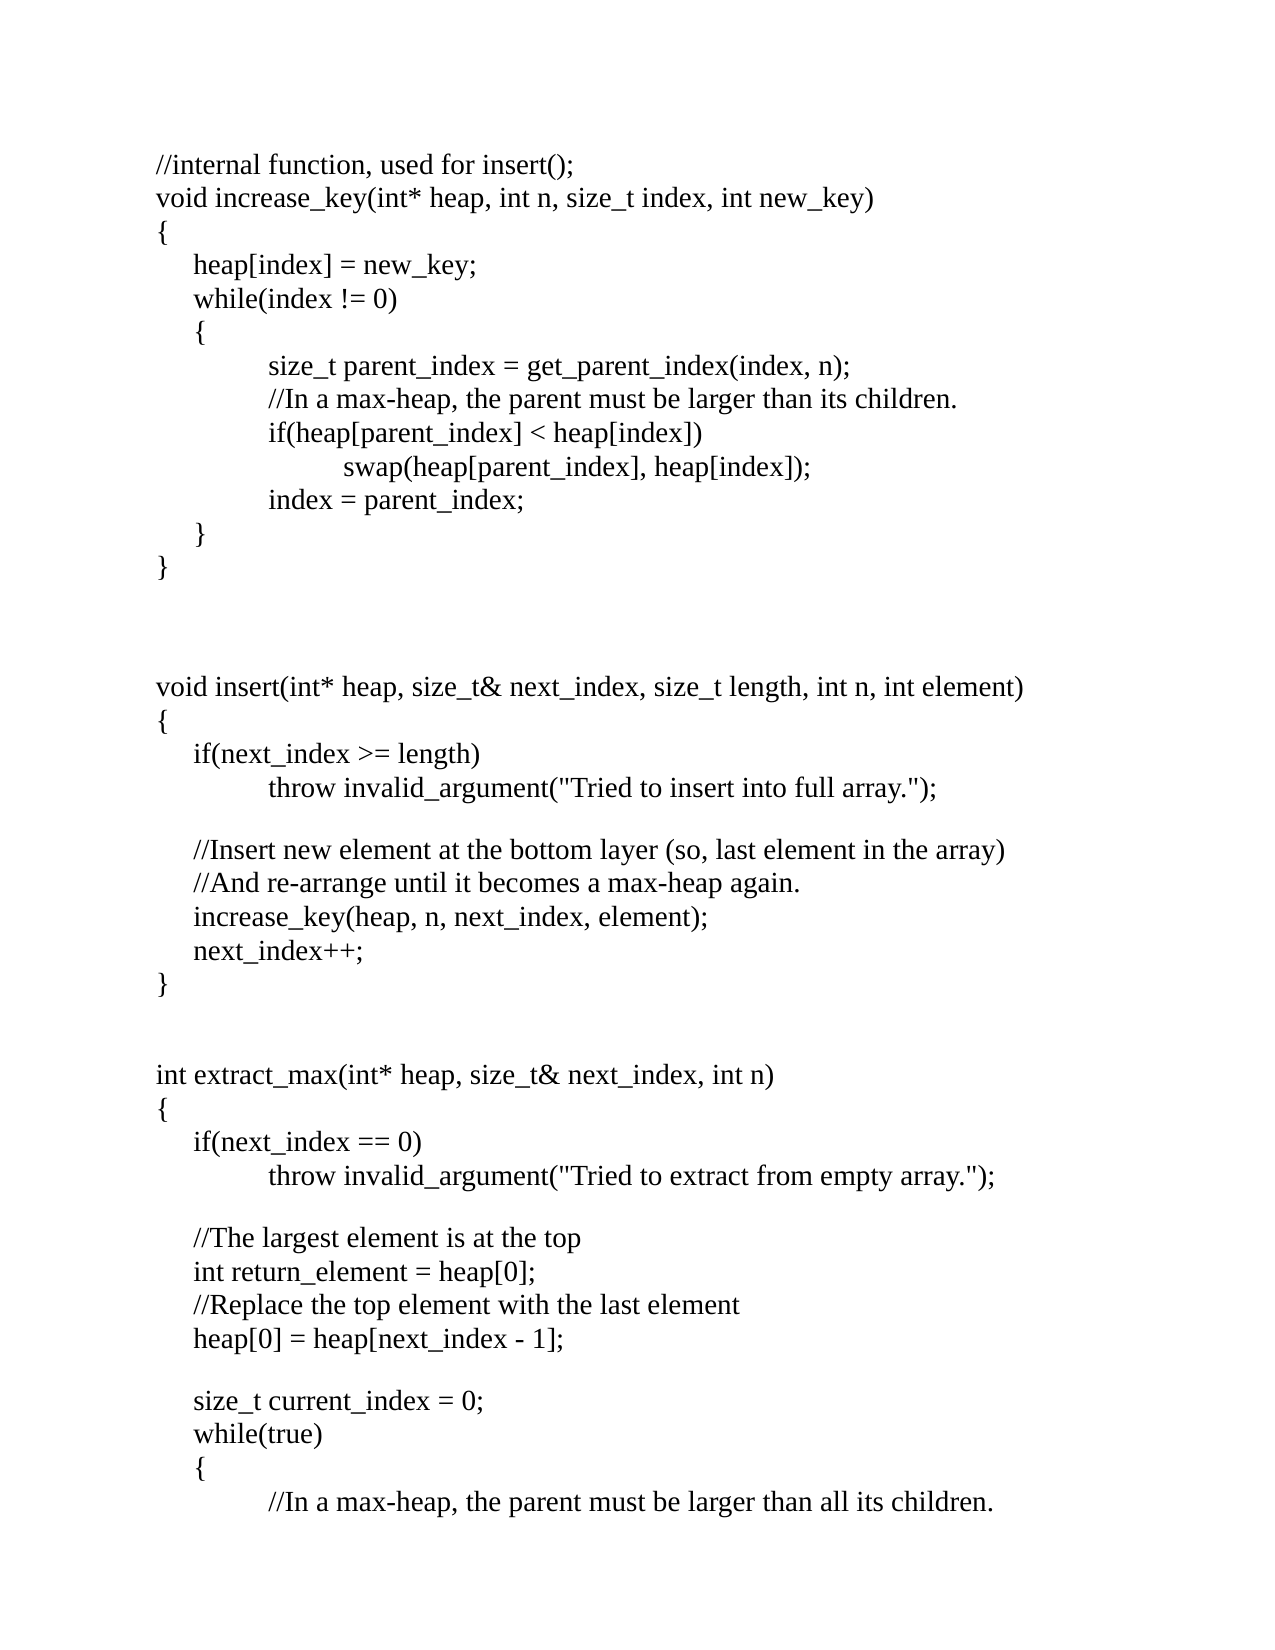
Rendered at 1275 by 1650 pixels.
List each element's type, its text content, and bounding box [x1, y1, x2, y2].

text if(next_index == 0) [118, 1124, 1157, 1158]
text swap(heap[parent_index], heap[index]); [118, 449, 1157, 482]
text if(next_index >= length) [118, 736, 1157, 770]
text heap[0] = heap[next_index - 1]; [118, 1321, 1157, 1354]
text { [118, 314, 1157, 348]
text { [118, 214, 1157, 247]
text size_t current_index = 0; [118, 1383, 1157, 1417]
text } [118, 516, 1157, 549]
text //In a max-heap, the parent must be larger than all its children. [118, 1484, 1157, 1517]
text int return_element = heap[0]; [118, 1254, 1157, 1287]
text next_index++; [118, 933, 1157, 966]
text int extract_max(int* heap, size_t& next_index, int n) [118, 1057, 1157, 1091]
text //The largest element is at the top [118, 1220, 1157, 1254]
text } [118, 966, 1157, 1000]
text increase_key(heap, n, next_index, element); [118, 899, 1157, 933]
text throw invalid_argument("Tried to extract from empty array."); [118, 1158, 1157, 1191]
text while(index != 0) [118, 281, 1157, 314]
text { [118, 703, 1157, 736]
text //And re-arrange until it becomes a max-heap again. [118, 866, 1157, 899]
text throw invalid_argument("Tried to insert into full array."); [118, 770, 1157, 803]
text //In a max-heap, the parent must be larger than its children. [118, 382, 1157, 415]
text //Replace the top element with the last element [118, 1287, 1157, 1321]
text { [118, 1091, 1157, 1124]
text while(true) [118, 1417, 1157, 1450]
text } [118, 549, 1157, 583]
text index = parent_index; [118, 482, 1157, 516]
text //Insert new element at the bottom layer (so, last element in the array) [118, 832, 1157, 866]
text void increase_key(int* heap, int n, size_t index, int new_key) [118, 180, 1157, 214]
text heap[index] = new_key; [118, 247, 1157, 281]
text //internal function, used for insert(); [118, 147, 1157, 180]
text { [118, 1450, 1157, 1484]
text size_t parent_index = get_parent_index(index, n); [118, 348, 1157, 382]
text void insert(int* heap, size_t& next_index, size_t length, int n, int element) [118, 669, 1157, 703]
text if(heap[parent_index] < heap[index]) [118, 415, 1157, 449]
